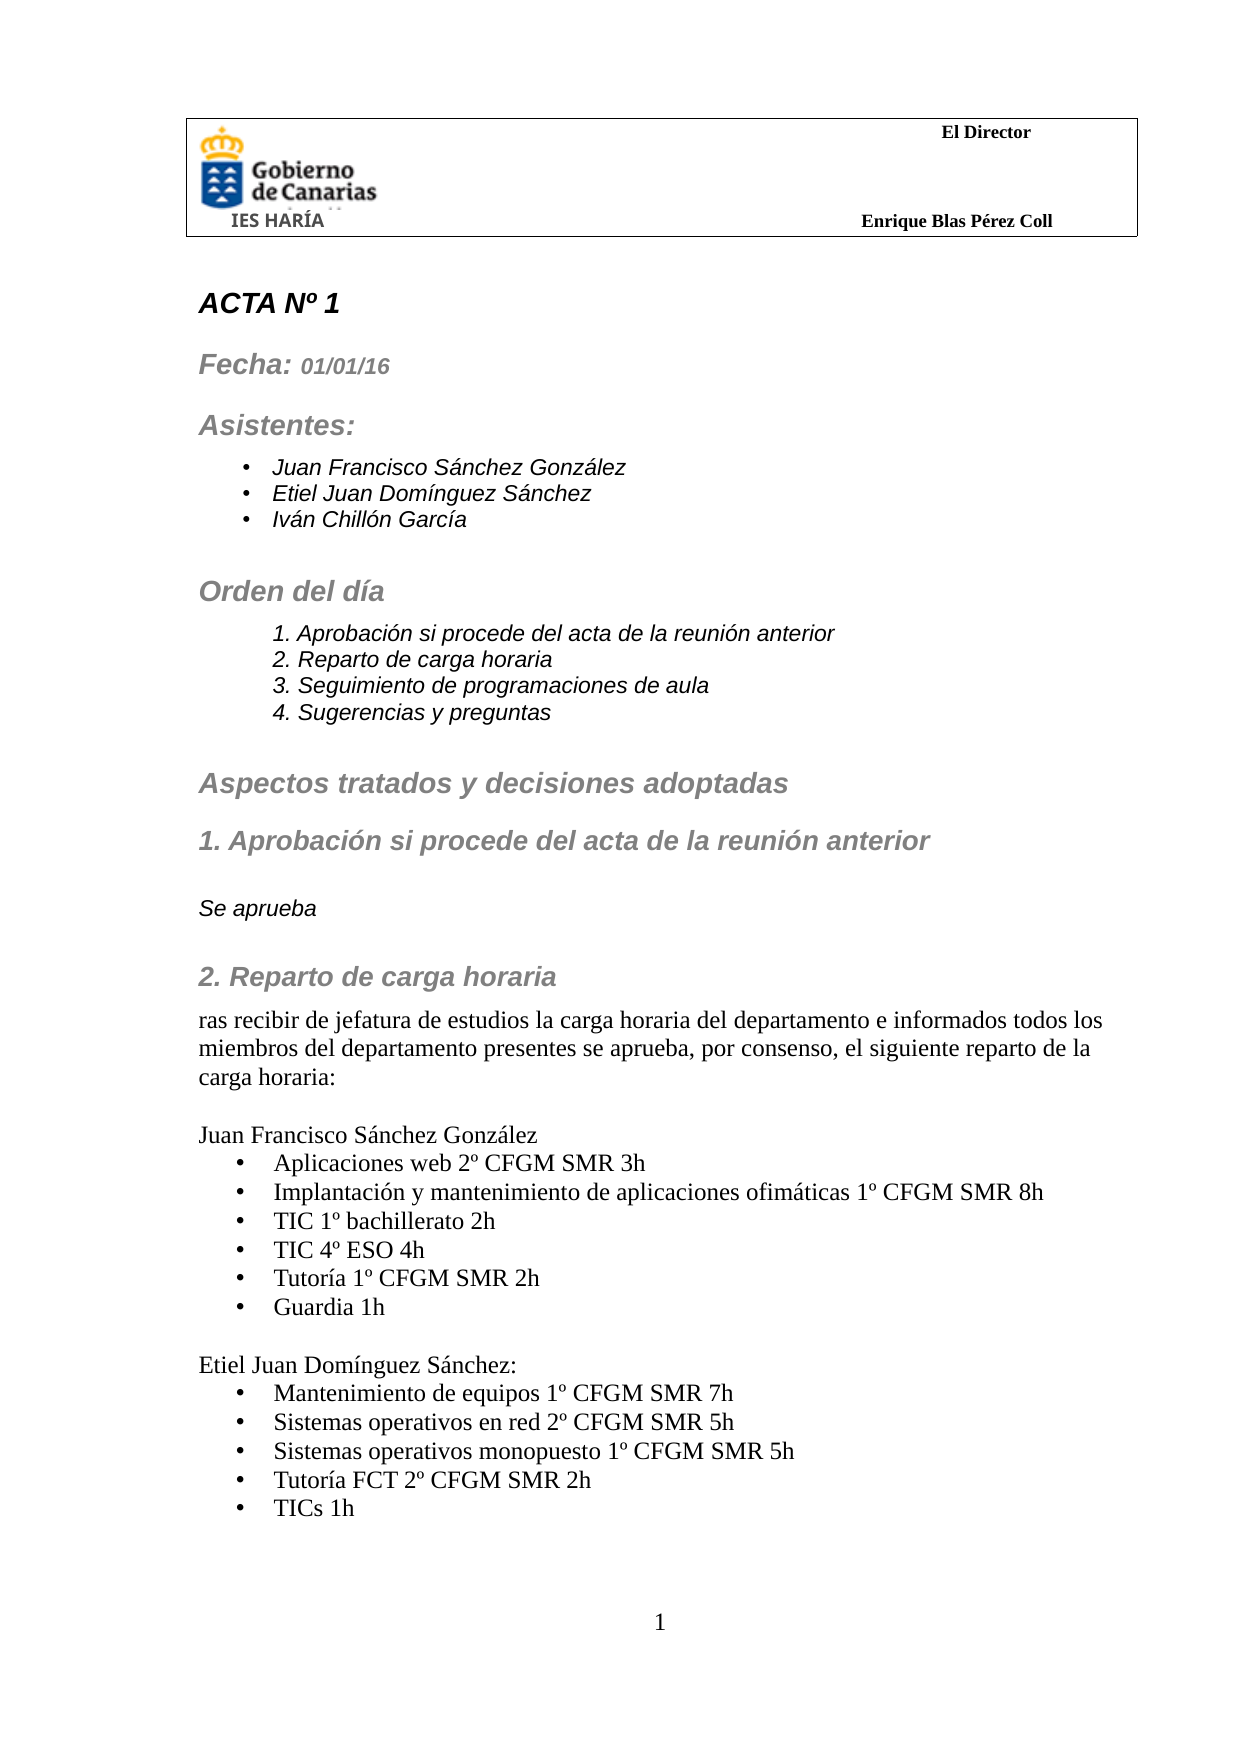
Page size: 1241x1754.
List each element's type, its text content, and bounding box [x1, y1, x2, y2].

subtitle ACTA Nº 1 [198, 286, 1121, 320]
subtitle 1. Aprobación si procede del acta de la reunión anterior [198, 824, 1121, 856]
text 3. Seguimiento de programaciones de aula [272, 672, 1121, 699]
text Etiel Juan Domínguez Sánchez: [198, 1350, 1121, 1378]
list Sistemas operativos monopuesto 1º CFGM SMR 5h [236, 1436, 1121, 1465]
list TIC 4º ESO 4h [236, 1235, 1121, 1263]
list Sistemas operativos en red 2º CFGM SMR 5h [236, 1407, 1121, 1436]
list Aplicaciones web 2º CFGM SMR 3h [236, 1148, 1121, 1177]
text Juan Francisco Sánchez González [198, 1120, 1121, 1148]
list TICs 1h [236, 1493, 1121, 1522]
list Iván Chillón García [242, 506, 1121, 533]
list Juan Francisco Sánchez González [242, 453, 1121, 480]
list Mantenimiento de equipos 1º CFGM SMR 7h [236, 1378, 1121, 1407]
subtitle Orden del día [198, 573, 1121, 607]
text ras recibir de jefatura de estudios la carga horaria del departamento e informados todos los miembros del departamento presentes se aprueba, por consenso, el siguiente reparto de la carga horaria: [198, 1005, 1121, 1091]
subtitle Asistentes: [198, 407, 1121, 441]
text 2. Reparto de carga horaria [272, 646, 1121, 672]
picture [195, 123, 381, 210]
subtitle Fecha: 01/01/16 [198, 347, 1121, 380]
list Implantación y mantenimiento de aplicaciones ofimáticas 1º CFGM SMR 8h [236, 1177, 1121, 1206]
list TIC 1º bachillerato 2h [236, 1206, 1121, 1235]
text 4. Sugerencias y preguntas [272, 699, 1121, 725]
subtitle Aspectos tratados y decisiones adoptadas [198, 766, 1121, 799]
list Guardia 1h [236, 1292, 1121, 1321]
list Tutoría 1º CFGM SMR 2h [236, 1263, 1121, 1292]
list Etiel Juan Domínguez Sánchez [242, 480, 1121, 506]
list Tutoría FCT 2º CFGM SMR 2h [236, 1465, 1121, 1493]
subtitle 2. Reparto de carga horaria [198, 960, 1121, 992]
text Se aprueba [198, 895, 1121, 922]
text 1. Aprobación si procede del acta de la reunión anterior [272, 619, 1121, 646]
